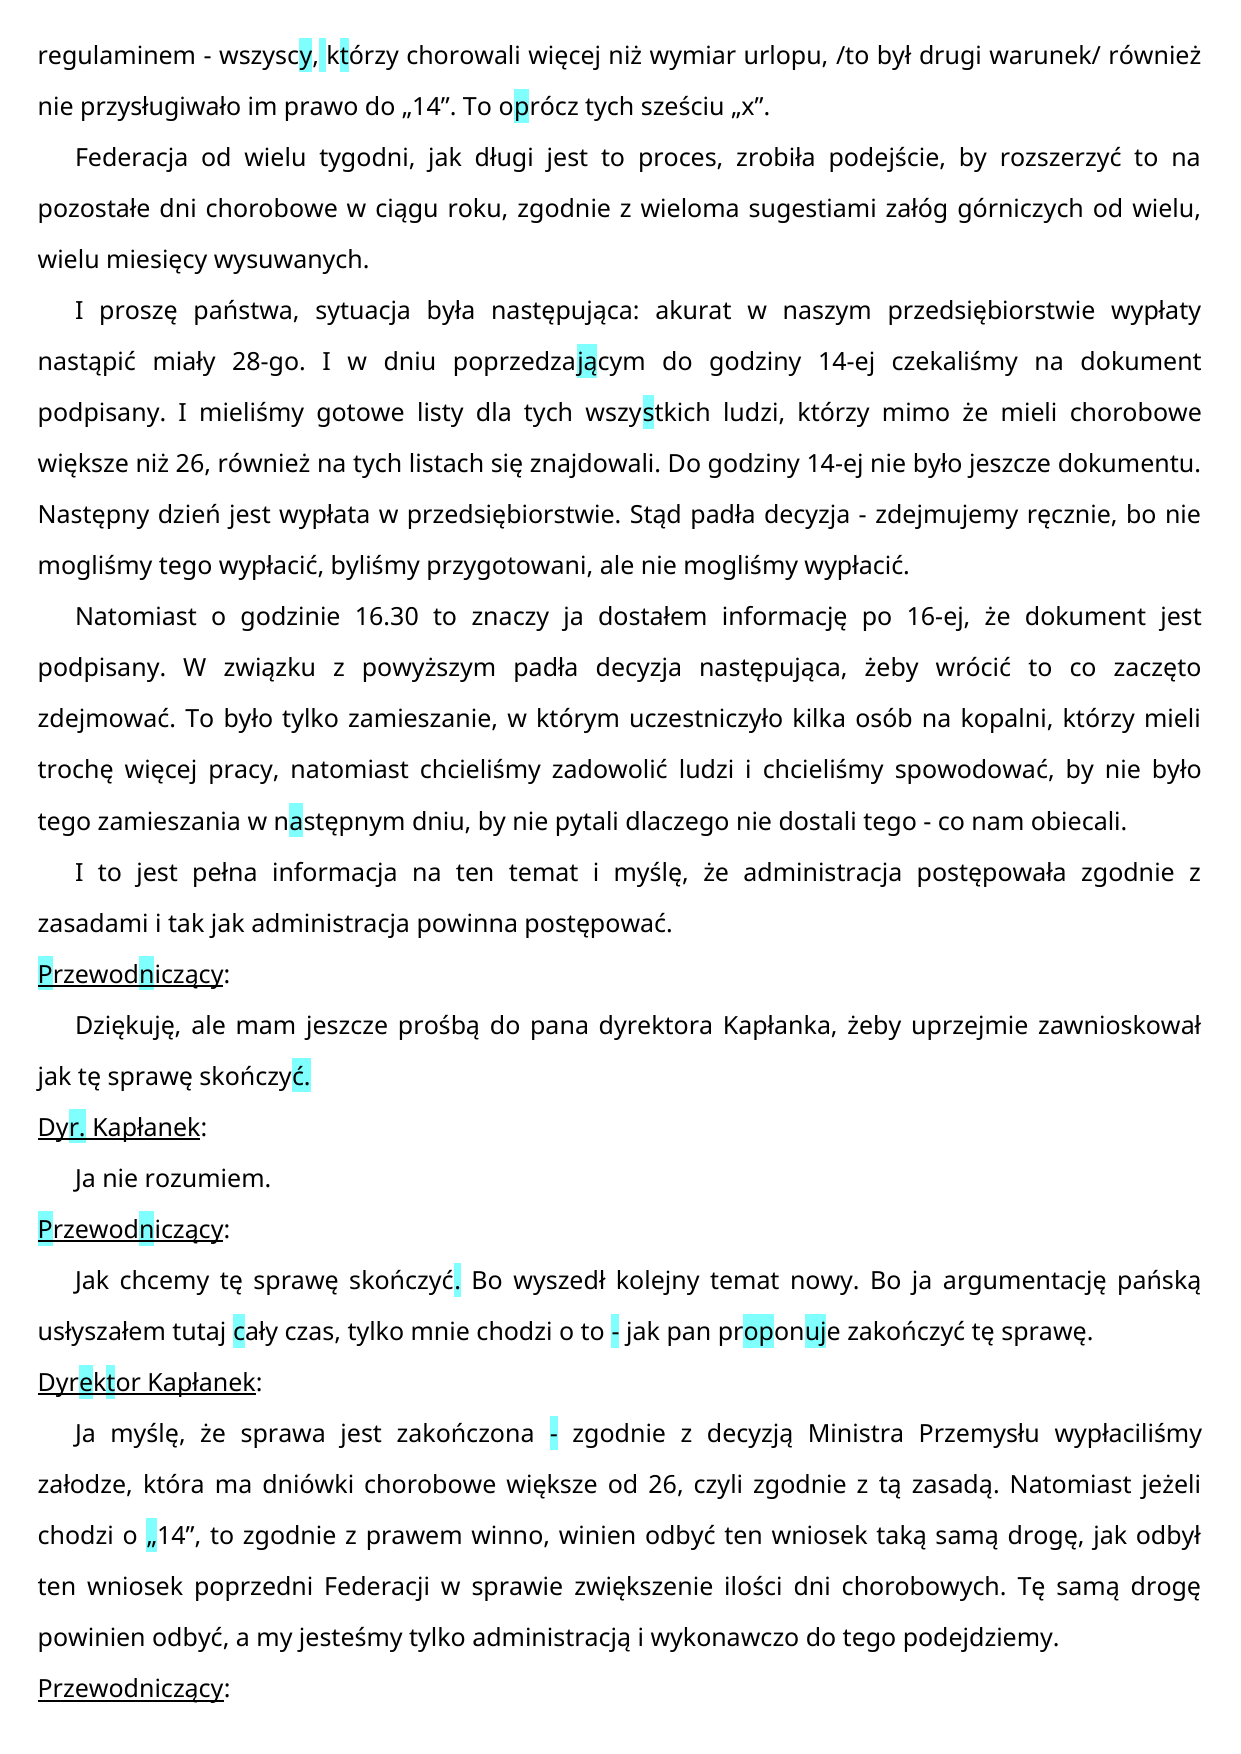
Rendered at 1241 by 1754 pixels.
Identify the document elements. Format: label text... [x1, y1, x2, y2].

text Przewodniczący: [37, 956, 1203, 990]
text Federacja od wielu tygodni, jak długi jest to proces, zrobiła podejście, by rozszerzyć to na pozostałe dni chorobowe w ciągu roku, zgodnie z wieloma sugestiami załóg górniczych od wielu, wielu miesięcy wysuwanych. [37, 139, 1203, 276]
text Dyr. Kapłanek: [37, 1109, 1203, 1143]
text I to jest pełna informacja na ten temat i myślę, że administracja postępowała zgodnie z zasadami i tak jak administracja powinna postępować. [37, 854, 1203, 939]
text I proszę państwa, sytuacja była następująca: akurat w naszym przedsiębiorstwie wypłaty nastąpić miały 28-go. I w dniu poprzedzającym do godziny 14-ej czekaliśmy na dokument podpisany. I mieliśmy gotowe listy dla tych wszystkich ludzi, którzy mimo że mieli chorobowe większe niż 26, również na tych listach się znajdowali. Do godziny 14-ej nie było jeszcze dokumentu. Następny dzień jest wypłata w przedsiębiorstwie. Stąd padła decyzja - zdejmujemy ręcznie, bo nie mogliśmy tego wypłacić, byliśmy przygotowani, ale nie mogliśmy wypłacić. [37, 293, 1203, 582]
text Jak chcemy tę sprawę skończyć. Bo wyszedł kolejny temat nowy. Bo ja argumentację pańską usłyszałem tutaj cały czas, tylko mnie chodzi o to - jak pan proponuje zakończyć tę sprawę. [37, 1262, 1203, 1348]
text Natomiast o godzinie 16.30 to znaczy ja dostałem informację po 16-ej, że dokument jest podpisany. W związku z powyższym padła decyzja następująca, żeby wrócić to co zaczęto zdejmować. To było tylko zamieszanie, w którym uczestniczyło kilka osób na kopalni, którzy mieli trochę więcej pracy, natomiast chcieliśmy zadowolić ludzi i chcieliśmy spowodować, by nie było tego zamieszania w następnym dniu, by nie pytali dlaczego nie dostali tego - co nam obiecali. [37, 599, 1203, 837]
text regulaminem - wszyscy, którzy chorowali więcej niż wymiar urlopu, /to był drugi warunek/ również nie przysługiwało im prawo do „14”. To oprócz tych sześciu „x”. [37, 37, 1203, 123]
text Ja nie rozumiem. [37, 1160, 1203, 1194]
text Dyrektor Kapłanek: [37, 1364, 1203, 1399]
text Przewodniczący: [37, 1211, 1203, 1246]
text Ja myślę, że sprawa jest zakończona - zgodnie z decyzją Ministra Przemysłu wypłaciliśmy załodze, która ma dniówki chorobowe większe od 26, czyli zgodnie z tą zasadą. Natomiast jeżeli chodzi o „14”, to zgodnie z prawem winno, winien odbyć ten wniosek taką samą drogę, jak odbył ten wniosek poprzedni Federacji w sprawie zwiększenie ilości dni chorobowych. Tę samą drogę powinien odbyć, a my jesteśmy tylko administracją i wykonawczo do tego podejdziemy. [37, 1416, 1203, 1654]
text Przewodniczący: [37, 1671, 1203, 1705]
text Dziękuję, ale mam jeszcze prośbą do pana dyrektora Kapłanka, żeby uprzejmie zawnioskował jak tę sprawę skończyć. [37, 1007, 1203, 1092]
